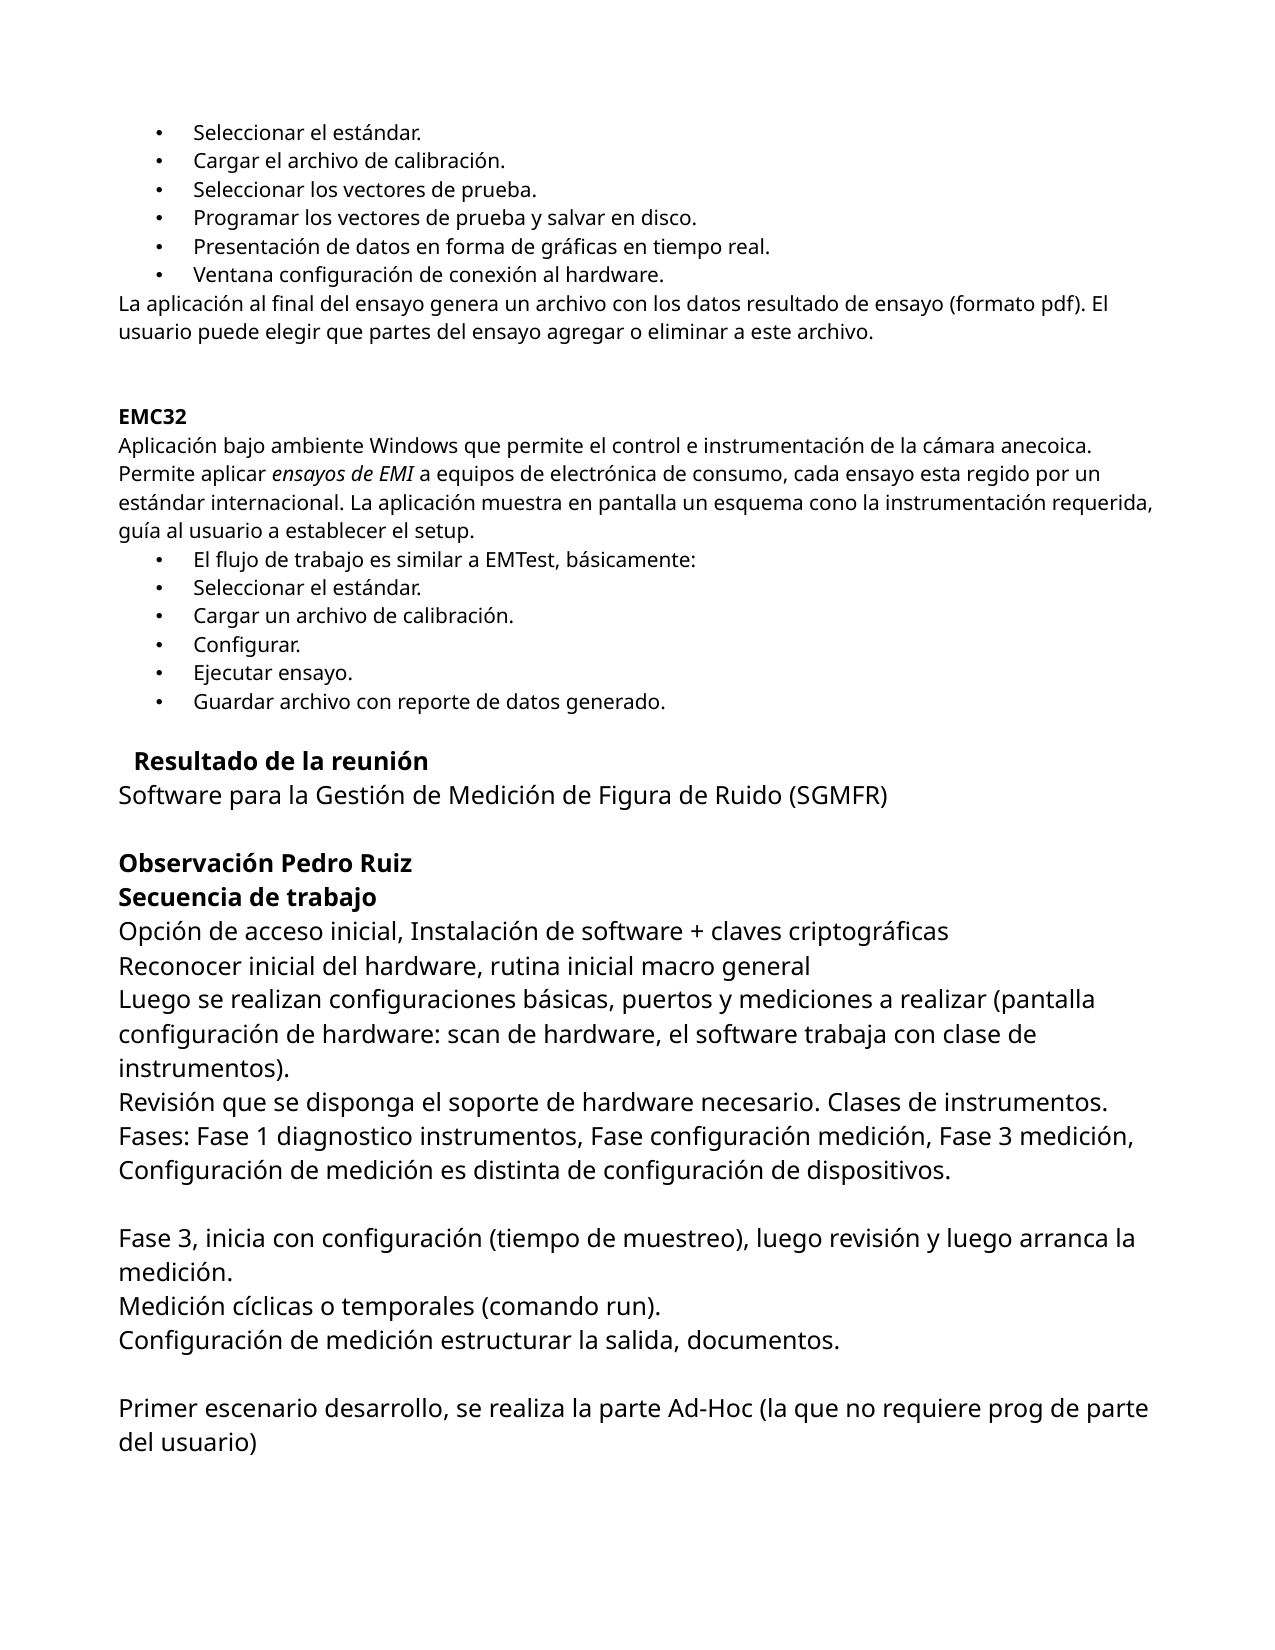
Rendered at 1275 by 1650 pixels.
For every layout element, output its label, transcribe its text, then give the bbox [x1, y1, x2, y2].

list Presentación de datos en forma de gráficas en tiempo real. [156, 232, 1157, 260]
text Opción de acceso inicial, Instalación de software + claves criptográficas [118, 914, 1157, 948]
list Cargar un archivo de calibración. [156, 602, 1157, 630]
text Configuración de medición estructurar la salida, documentos. [118, 1323, 1157, 1357]
text Software para la Gestión de Medición de Figura de Ruido (SGMFR) [118, 778, 1157, 812]
text Resultado de la reunión [118, 744, 1157, 778]
list El flujo de trabajo es similar a EMTest, básicamente: [156, 545, 1157, 573]
list Ventana configuración de conexión al hardware. [156, 260, 1157, 289]
text Primer escenario desarrollo, se realiza la parte Ad-Hoc (la que no requiere prog de parte del usuario) [118, 1391, 1157, 1459]
list Guardar archivo con reporte de datos generado. [156, 687, 1157, 715]
list Seleccionar el estándar. [156, 118, 1157, 147]
list Programar los vectores de prueba y salvar en disco. [156, 203, 1157, 232]
list Seleccionar los vectores de prueba. [156, 175, 1157, 203]
text Medición cíclicas o temporales (comando run). [118, 1289, 1157, 1323]
list Cargar el archivo de calibración. [156, 147, 1157, 175]
list Ejecutar ensayo. [156, 658, 1157, 687]
text EMC32 [118, 402, 1157, 431]
list Seleccionar el estándar. [156, 573, 1157, 602]
text Revisión que se disponga el soporte de hardware necesario. Clases de instrumentos. [118, 1084, 1157, 1118]
list Configurar. [156, 630, 1157, 658]
text La aplicación al final del ensayo genera un archivo con los datos resultado de ensayo (formato pdf). El usuario puede elegir que partes del ensayo agregar o eliminar a este archivo. [118, 289, 1157, 346]
text Fase 3, inicia con configuración (tiempo de muestreo), luego revisión y luego arranca la medición. [118, 1221, 1157, 1289]
text Secuencia de trabajo [118, 880, 1157, 914]
text Reconocer inicial del hardware, rutina inicial macro general [118, 948, 1157, 982]
text Aplicación bajo ambiente Windows que permite el control e instrumentación de la cámara anecoica. Permite aplicar ensayos de EMI a equipos de electrónica de consumo, cada ensayo esta regido por un estándar internacional. La aplicación muestra en pantalla un esquema cono la instrumentación requerida, guía al usuario a establecer el setup. [118, 431, 1157, 545]
text Configuración de medición es distinta de configuración de dispositivos. [118, 1152, 1157, 1187]
text Fases: Fase 1 diagnostico instrumentos, Fase configuración medición, Fase 3 medición, [118, 1118, 1157, 1152]
text Luego se realizan configuraciones básicas, puertos y mediciones a realizar (pantalla configuración de hardware: scan de hardware, el software trabaja con clase de instrumentos). [118, 982, 1157, 1084]
text Observación Pedro Ruiz [118, 846, 1157, 880]
